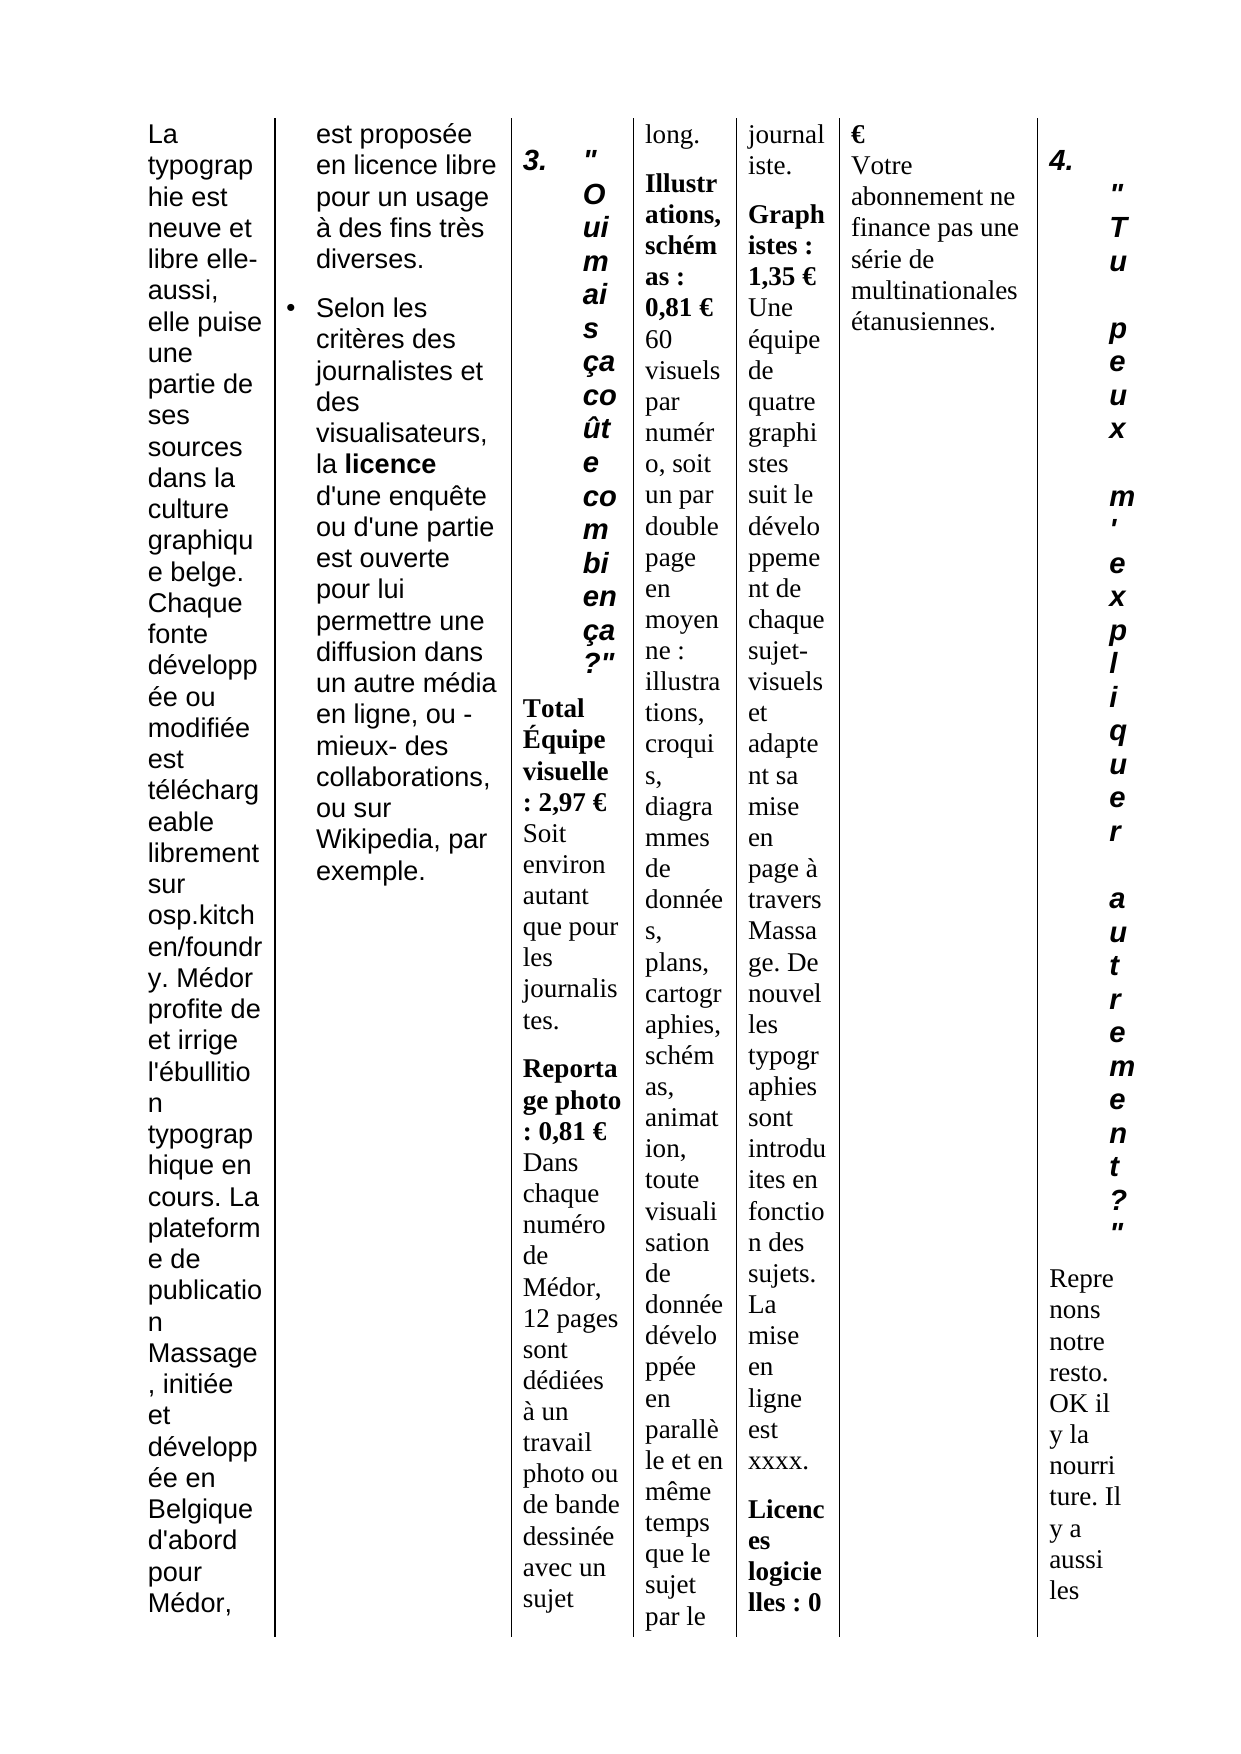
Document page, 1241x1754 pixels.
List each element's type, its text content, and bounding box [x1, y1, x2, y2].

list La typographie est neuve et libre elle-aussi, elle puise une partie de ses sources dans la culture graphique belge. Chaque fonte développée ou modifiée est téléchargeable librement sur osp.kitchen/foundry. Médor profite de et irrige l'ébullition typographique en cours. La plateforme de publication Massage, initiée et développée en Belgique d'abord pour Médor, [118, 118, 263, 1618]
text Graphistes : 1,35 € Une équipe de quatre graphistes suit le développement de chaque sujet-visuels et adaptent sa mise en page à travers Massage. De nouvelles typographies sont introduites en fonction des sujets. La mise en ligne est xxxx. [748, 198, 827, 1475]
text long. [645, 118, 724, 149]
text Total Équipe visuelle : 2,97 € Soit environ autant que pour les journalistes. [523, 692, 621, 1035]
text Reprenons notre resto. OK il y la nourriture. Il y a aussi les [1049, 1262, 1122, 1605]
text Reportage photo : 0,81 € Dans chaque numéro de Médor, 12 pages sont dédiées à un travail photo ou de bande dessinée avec un sujet [523, 1053, 621, 1613]
subtitle 4. "Tu peux m'expliquer autrement?" [1049, 143, 1122, 1250]
list est proposée en licence libre pour un usage à des fins très diverses. [286, 118, 499, 274]
list Selon les critères des journalistes et des visualisateurs, la licence d'une enquête ou d'une partie est ouverte pour lui permettre une diffusion dans un autre média en ligne, ou -mieux- des collaborations, ou sur Wikipedia, par exemple. [286, 292, 499, 886]
text Illustrations, schémas : 0,81 € 60 visuels par numéro, soit un par double page en moyenne : illustrations, croquis, diagrammes de données, plans, cartographies, schémas, animation, toute visualisation de donnée développée en parallèle et en même temps que le sujet par le [645, 167, 724, 1631]
text € Votre abonnement ne finance pas une série de multinationales étanusiennes. [851, 118, 1026, 336]
text journaliste. [748, 118, 827, 180]
text Licences logicielles : 0 [748, 1493, 827, 1617]
subtitle 3. "Oui mais ça coûte combien ça?" [523, 143, 621, 680]
